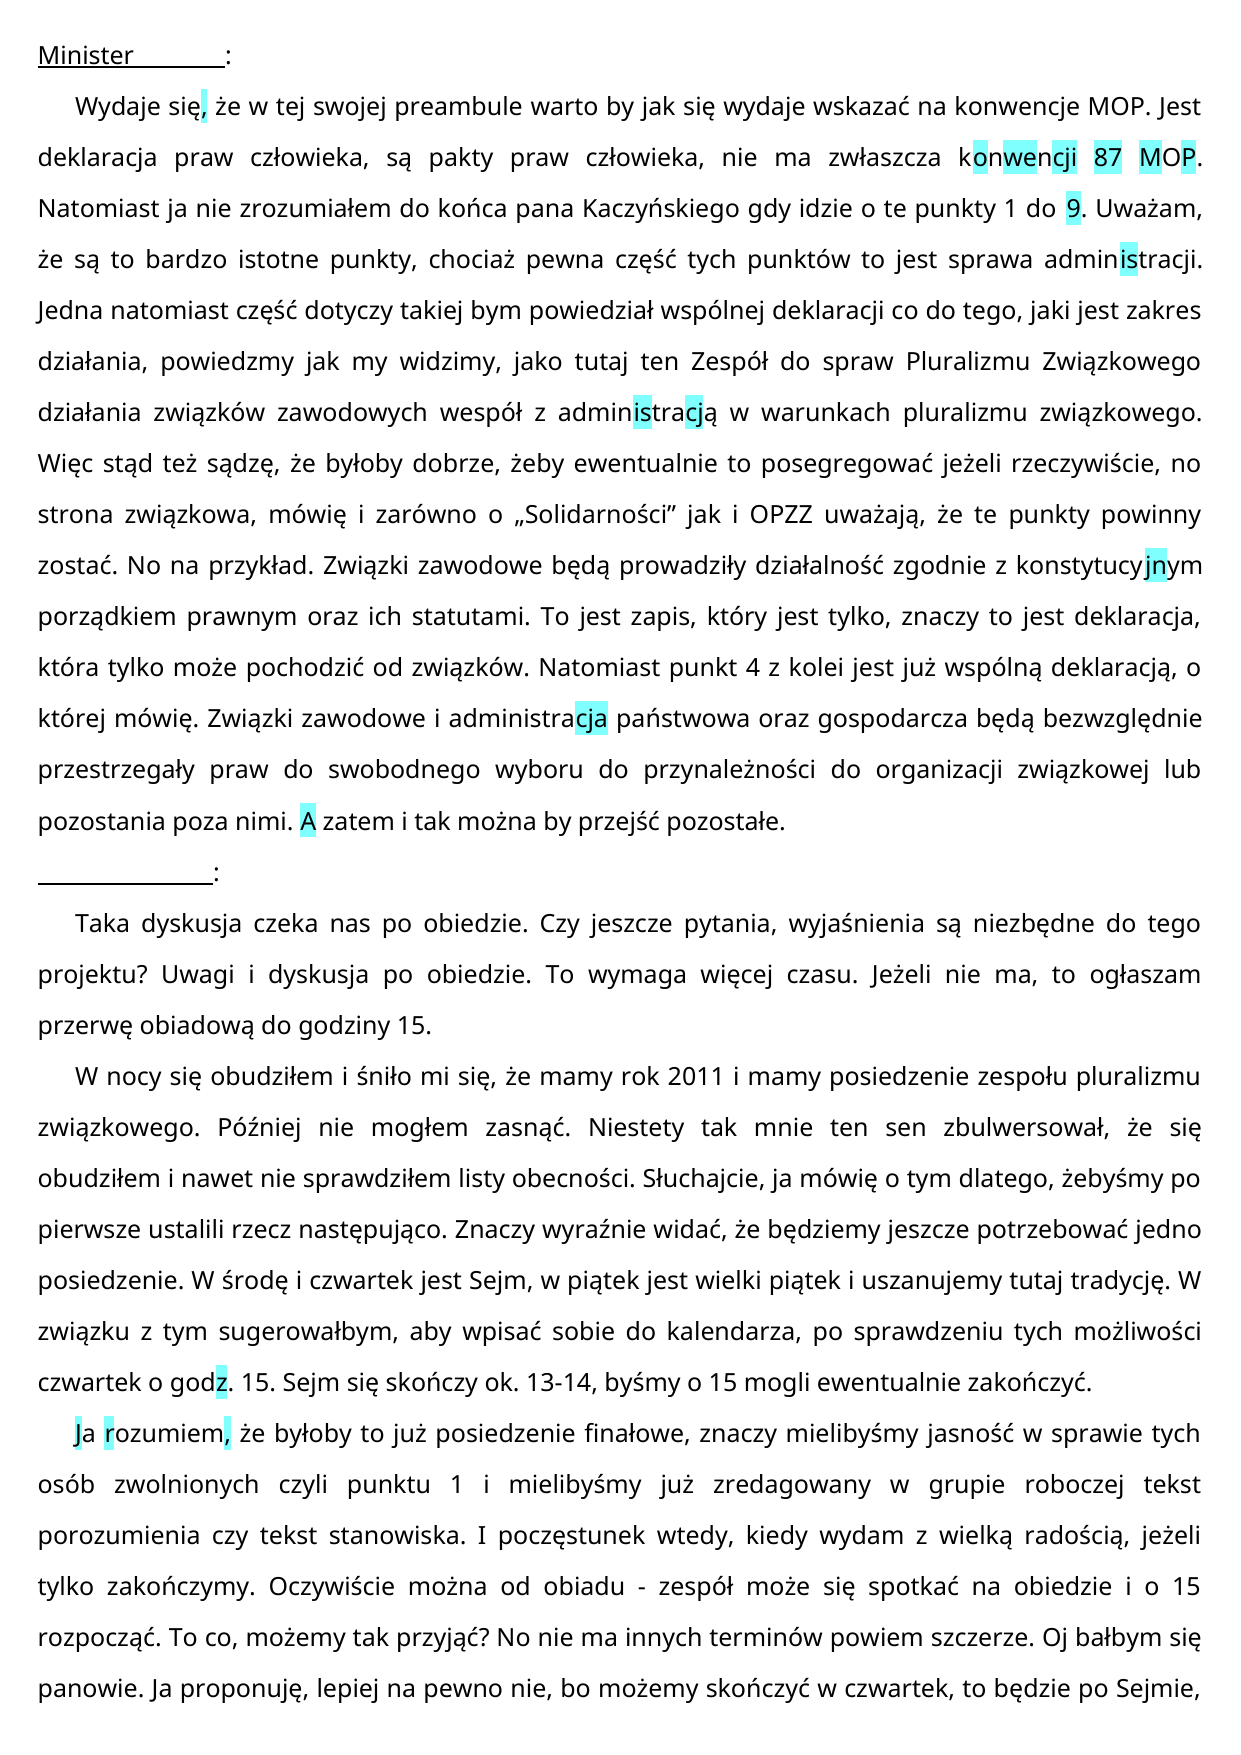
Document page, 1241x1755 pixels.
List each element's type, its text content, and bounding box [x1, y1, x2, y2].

text Ja rozumiem, że byłoby to już posiedzenie finałowe, znaczy mielibyśmy jasność w sprawie tych osób zwolnionych czyli punktu 1 i mielibyśmy już zredagowany w grupie roboczej tekst porozumienia czy tekst stanowiska. I poczęstunek wtedy, kiedy wydam z wielką radością, jeżeli tylko zakończymy. Oczywiście można od obiadu - zespół może się spotkać na obiedzie i o 15 rozpocząć. To co, możemy tak przyjąć? No nie ma innych terminów powiem szczerze. Oj bałbym się panowie. Ja proponuję, lepiej na pewno nie, bo możemy skończyć w czwartek, to będzie po Sejmie, [37, 1416, 1203, 1705]
text W nocy się obudziłem i śniło mi się, że mamy rok 2011 i mamy posiedzenie zespołu pluralizmu związkowego. Później nie mogłem zasnąć. Niestety tak mnie ten sen zbulwersował, że się obudziłem i nawet nie sprawdziłem listy obecności. Słuchajcie, ja mówię o tym dlatego, żebyśmy po pierwsze ustalili rzecz następująco. Znaczy wyraźnie widać, że będziemy jeszcze potrzebować jedno posiedzenie. W środę i czwartek jest Sejm, w piątek jest wielki piątek i uszanujemy tutaj tradycję. W związku z tym sugerowałbym, aby wpisać sobie do kalendarza, po sprawdzeniu tych możliwości czwartek o godz. 15. Sejm się skończy ok. 13-14, byśmy o 15 mogli ewentualnie zakończyć. [37, 1058, 1203, 1399]
text Minister : [37, 37, 1203, 72]
text : [37, 854, 1203, 888]
text Taka dyskusja czeka nas po obiedzie. Czy jeszcze pytania, wyjaśnienia są niezbędne do tego projektu? Uwagi i dyskusja po obiedzie. To wymaga więcej czasu. Jeżeli nie ma, to ogłaszam przerwę obiadową do godziny 15. [37, 905, 1203, 1041]
text Wydaje się, że w tej swojej preambule warto by jak się wydaje wskazać na konwencje MOP. Jest deklaracja praw człowieka, są pakty praw człowieka, nie ma zwłaszcza konwencji 87 MOP. Natomiast ja nie zrozumiałem do końca pana Kaczyńskiego gdy idzie o te punkty 1 do 9. Uważam, że są to bardzo istotne punkty, chociaż pewna część tych punktów to jest sprawa administracji. Jedna natomiast część dotyczy takiej bym powiedział wspólnej deklaracji co do tego, jaki jest zakres działania, powiedzmy jak my widzimy, jako tutaj ten Zespół do spraw Pluralizmu Związkowego działania związków zawodowych wespół z administracją w warunkach pluralizmu związkowego. Więc stąd też sądzę, że byłoby dobrze, żeby ewentualnie to posegregować jeżeli rzeczywiście, no strona związkowa, mówię i zarówno o „Solidarności” jak i OPZZ uważają, że te punkty powinny zostać. No na przykład. Związki zawodowe będą prowadziły działalność zgodnie z konstytucyjnym porządkiem prawnym oraz ich statutami. To jest zapis, który jest tylko, znaczy to jest deklaracja, która tylko może pochodzić od związków. Natomiast punkt 4 z kolei jest już wspólną deklaracją, o której mówię. Związki zawodowe i administracja państwowa oraz gospodarcza będą bezwzględnie przestrzegały praw do swobodnego wyboru do przynależności do organizacji związkowej lub pozostania poza nimi. A zatem i tak można by przejść pozostałe. [37, 88, 1203, 837]
